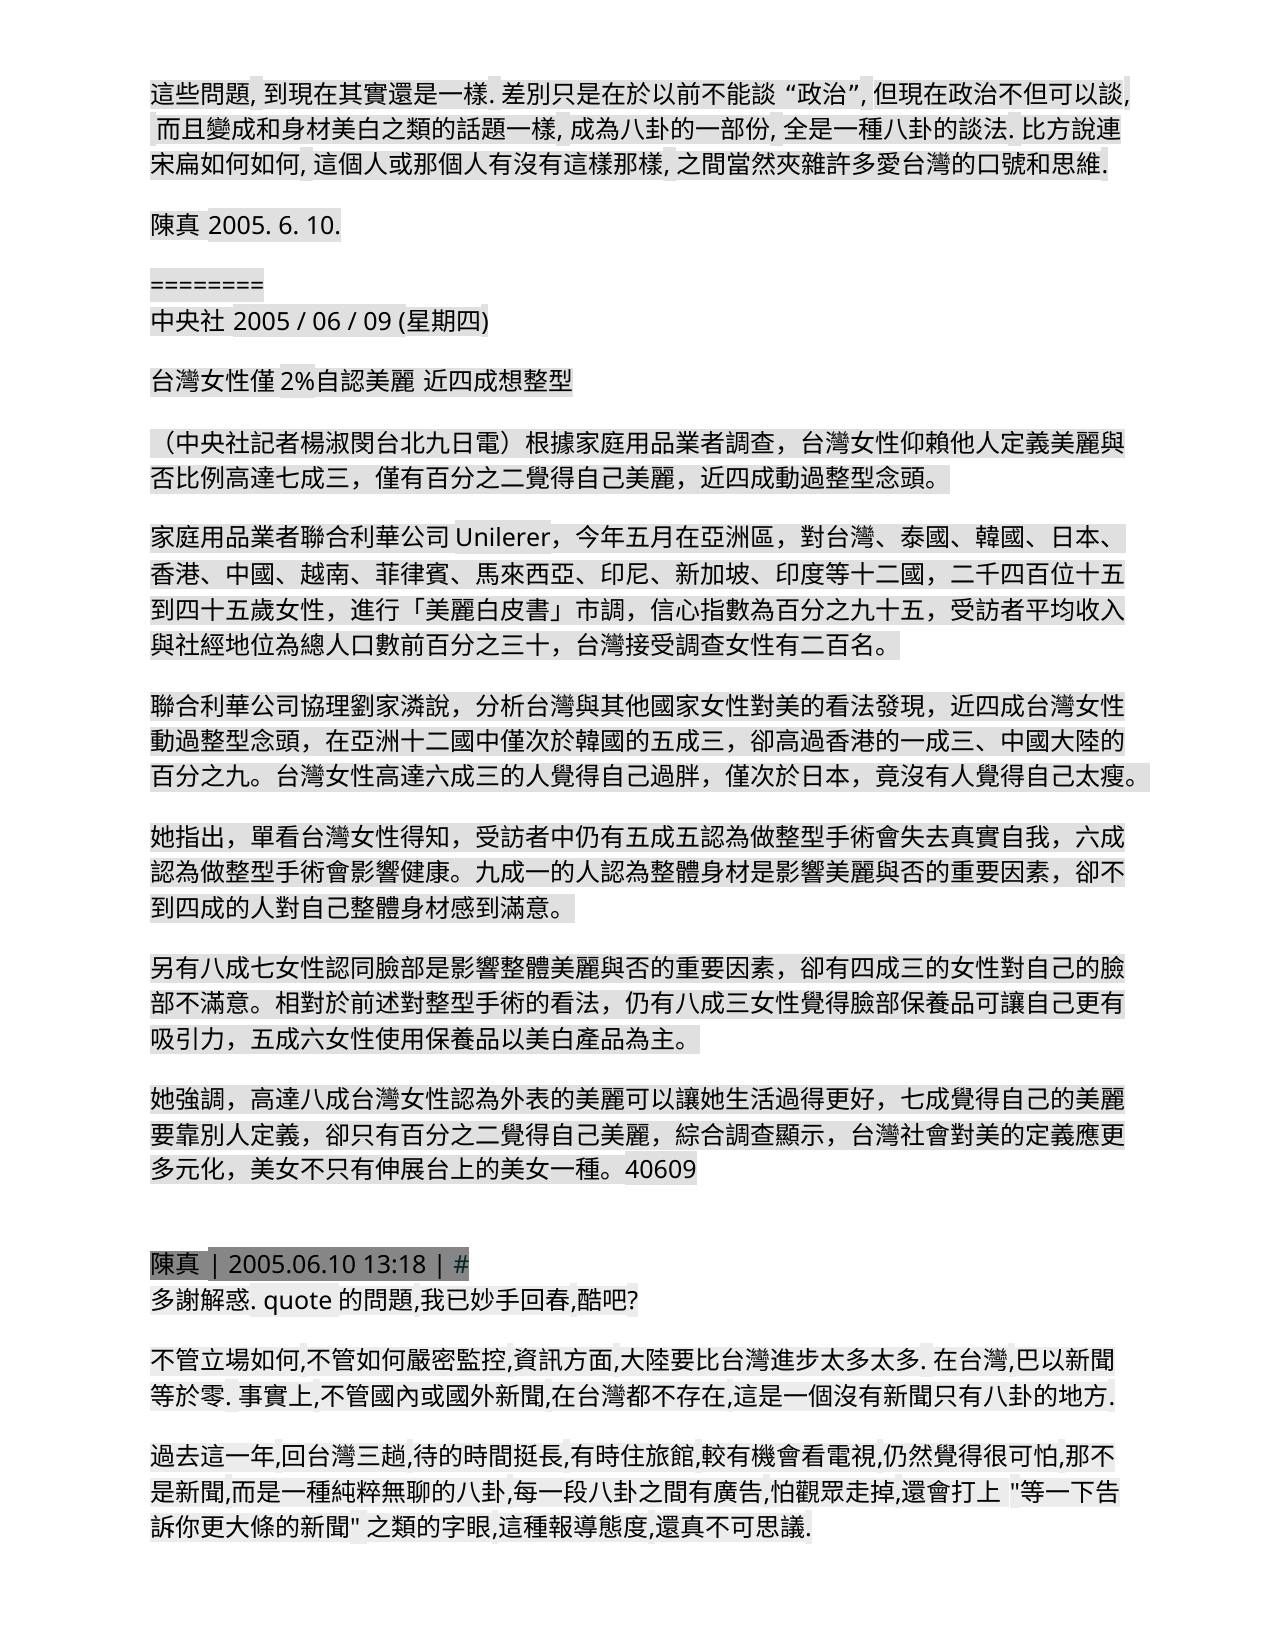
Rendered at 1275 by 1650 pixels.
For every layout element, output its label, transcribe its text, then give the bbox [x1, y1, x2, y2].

text （中央社記者楊淑閔台北九日電）根據家庭用品業者調查，台灣女性仰賴他人定義美麗與否比例高達七成三，僅有百分之二覺得自己美麗，近四成動過整型念頭。 [150, 423, 1125, 494]
text 她指出，單看台灣女性得知，受訪者中仍有五成五認為做整型手術會失去真實自我，六成認為做整型手術會影響健康。九成一的人認為整體身材是影響美麗與否的重要因素，卻不到四成的人對自己整體身材感到滿意。 [150, 817, 1125, 923]
text 聯合利華公司協理劉家潾說，分析台灣與其他國家女性對美的看法發現，近四成台灣女性動過整型念頭，在亞洲十二國中僅次於韓國的五成三，卻高過香港的一成三、中國大陸的百分之九。台灣女性高達六成三的人覺得自己過胖，僅次於日本，竟沒有人覺得自己太瘦。 [150, 685, 1125, 792]
text 陳真 | 2005.06.10 13:18 | # [150, 1246, 1125, 1281]
text 陳真 2005. 6. 10. [150, 206, 1125, 242]
text ======== 中央社 2005 / 06 / 09 (星期四) [150, 267, 1125, 337]
text 台灣女性僅2%自認美麗 近四成想整型 [150, 362, 1125, 398]
text 多謝解惑. quote 的問題,我已妙手回春,酷吧? [150, 1281, 1125, 1317]
text 另有八成七女性認同臉部是影響整體美麗與否的重要因素，卻有四成三的女性對自己的臉部不滿意。相對於前述對整型手術的看法，仍有八成三女性覺得臉部保養品可讓自己更有吸引力，五成六女性使用保養品以美白產品為主。 [150, 948, 1125, 1054]
text 這些問題, 到現在其實還是一樣. 差別只是在於以前不能談 “政治”, 但現在政治不但可以談, 而且變成和身材美白之類的話題一樣, 成為八卦的一部份, 全是一種八卦的談法. 比方說連宋扁如何如何, 這個人或那個人有沒有這樣那樣, 之間當然夾雜許多愛台灣的口號和思維. [150, 75, 1125, 181]
text 家庭用品業者聯合利華公司Unilerer，今年五月在亞洲區，對台灣、泰國、韓國、日本、香港、中國、越南、菲律賓、馬來西亞、印尼、新加坡、印度等十二國，二千四百位十五到四十五歲女性，進行「美麗白皮書」市調，信心指數為百分之九十五，受訪者平均收入與社經地位為總人口數前百分之三十，台灣接受調查女性有二百名。 [150, 519, 1125, 660]
text 不管立場如何,不管如何嚴密監控,資訊方面,大陸要比台灣進步太多太多. 在台灣,巴以新聞等於零. 事實上,不管國內或國外新聞,在台灣都不存在,這是一個沒有新聞只有八卦的地方. [150, 1342, 1125, 1412]
text 她強調，高達八成台灣女性認為外表的美麗可以讓她生活過得更好，七成覺得自己的美麗要靠別人定義，卻只有百分之二覺得自己美麗，綜合調查顯示，台灣社會對美的定義應更多元化，美女不只有伸展台上的美女一種。40609 [150, 1079, 1125, 1221]
text 過去這一年,回台灣三趟,待的時間挺長,有時住旅館,較有機會看電視,仍然覺得很可怕,那不是新聞,而是一種純粹無聊的八卦,每一段八卦之間有廣告,怕觀眾走掉,還會打上 "等一下告訴你更大條的新聞" 之類的字眼,這種報導態度,還真不可思議. [150, 1437, 1125, 1544]
